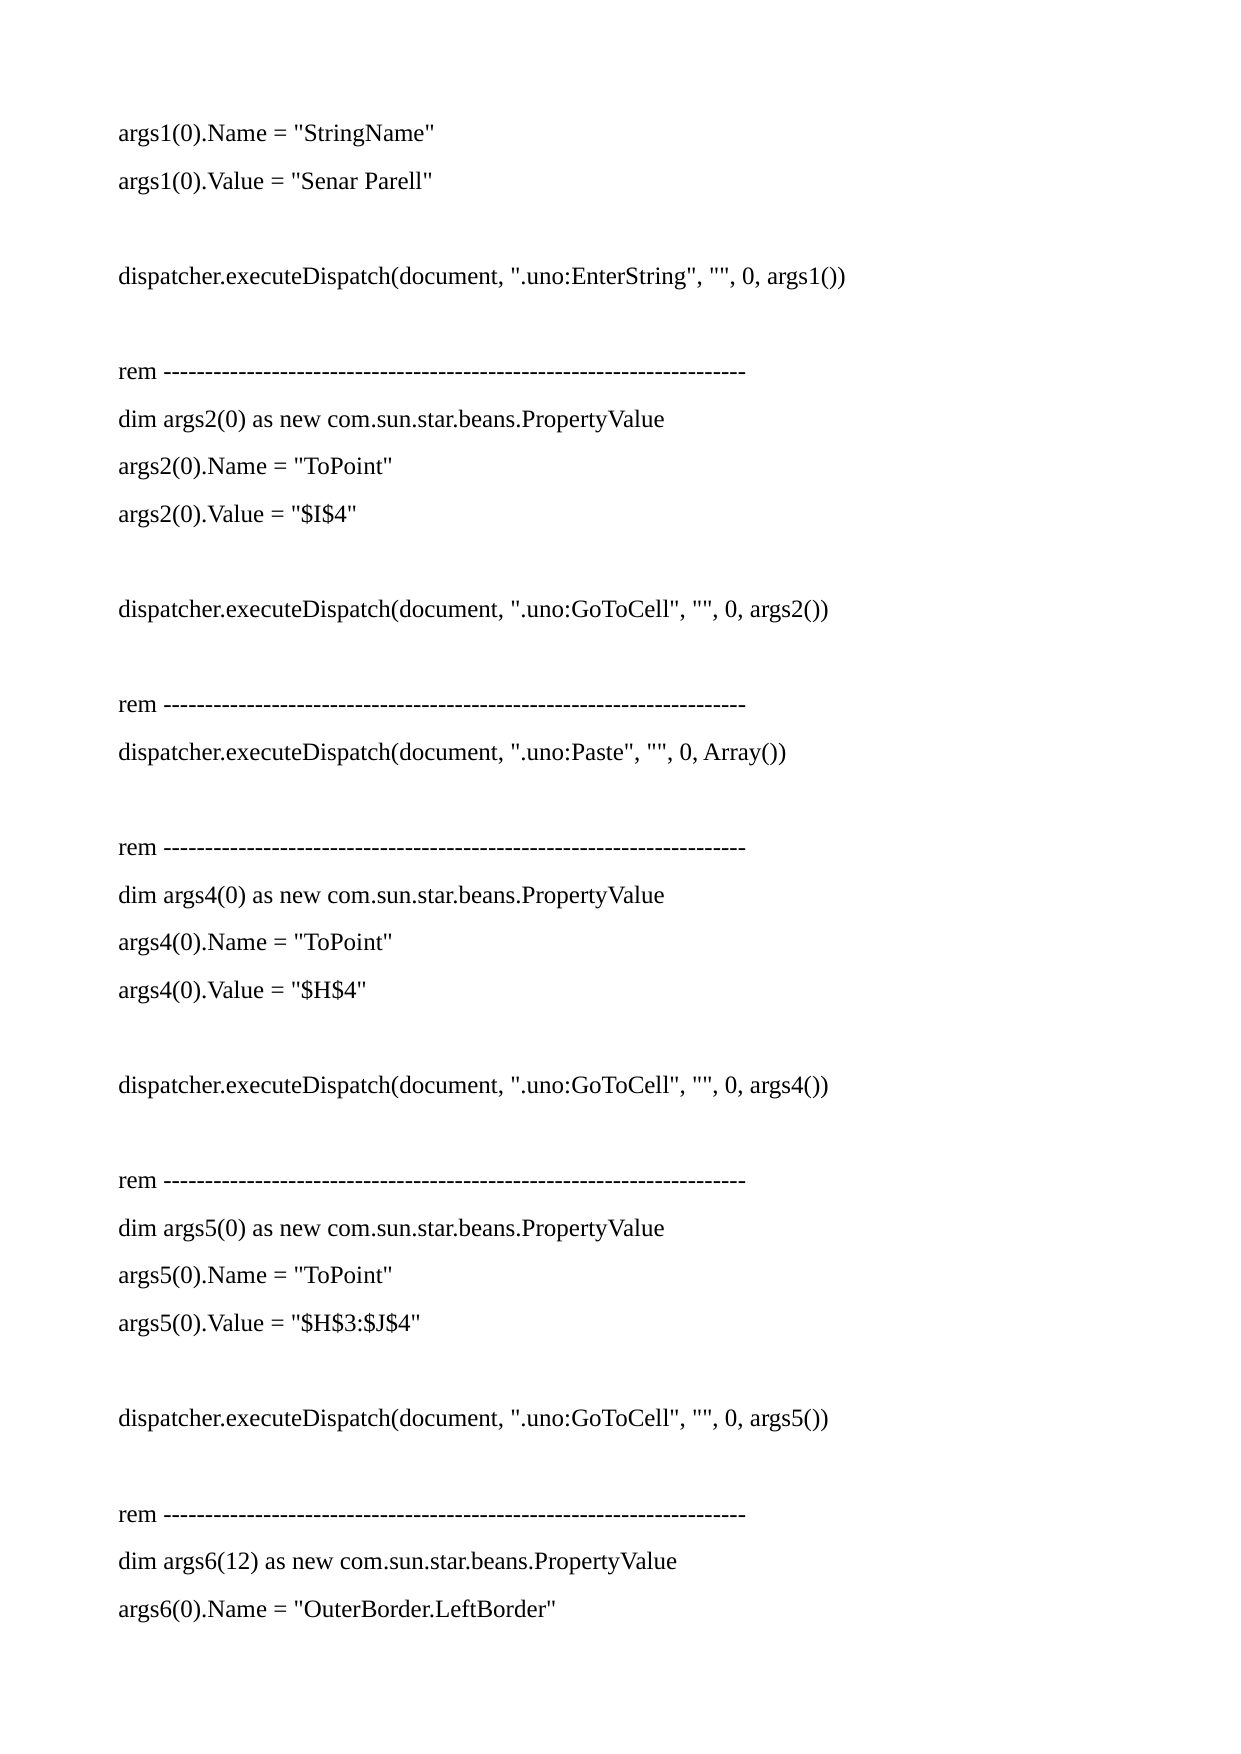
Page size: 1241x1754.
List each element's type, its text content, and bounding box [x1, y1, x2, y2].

text dim args6(12) as new com.sun.star.beans.PropertyValue [118, 1546, 1122, 1575]
text args4(0).Name = "ToPoint" [118, 927, 1122, 956]
text dim args5(0) as new com.sun.star.beans.PropertyValue [118, 1213, 1122, 1242]
text args1(0).Value = "Senar Parell" [118, 166, 1122, 194]
text dispatcher.executeDispatch(document, ".uno:GoToCell", "", 0, args4()) [118, 1070, 1122, 1099]
text rem ---------------------------------------------------------------------- [118, 832, 1122, 861]
text dim args4(0) as new com.sun.star.beans.PropertyValue [118, 880, 1122, 908]
text dispatcher.executeDispatch(document, ".uno:Paste", "", 0, Array()) [118, 737, 1122, 766]
text rem ---------------------------------------------------------------------- [118, 1499, 1122, 1527]
text rem ---------------------------------------------------------------------- [118, 689, 1122, 718]
text args5(0).Value = "$H$3:$J$4" [118, 1308, 1122, 1337]
text rem ---------------------------------------------------------------------- [118, 1165, 1122, 1194]
text args2(0).Name = "ToPoint" [118, 451, 1122, 480]
text dispatcher.executeDispatch(document, ".uno:EnterString", "", 0, args1()) [118, 261, 1122, 290]
text args5(0).Name = "ToPoint" [118, 1261, 1122, 1289]
text args4(0).Value = "$H$4" [118, 975, 1122, 1004]
text dispatcher.executeDispatch(document, ".uno:GoToCell", "", 0, args5()) [118, 1403, 1122, 1432]
text args6(0).Name = "OuterBorder.LeftBorder" [118, 1594, 1122, 1623]
text dispatcher.executeDispatch(document, ".uno:GoToCell", "", 0, args2()) [118, 594, 1122, 623]
text rem ---------------------------------------------------------------------- [118, 356, 1122, 385]
text args1(0).Name = "StringName" [118, 118, 1122, 147]
text args2(0).Value = "$I$4" [118, 499, 1122, 528]
text dim args2(0) as new com.sun.star.beans.PropertyValue [118, 404, 1122, 432]
